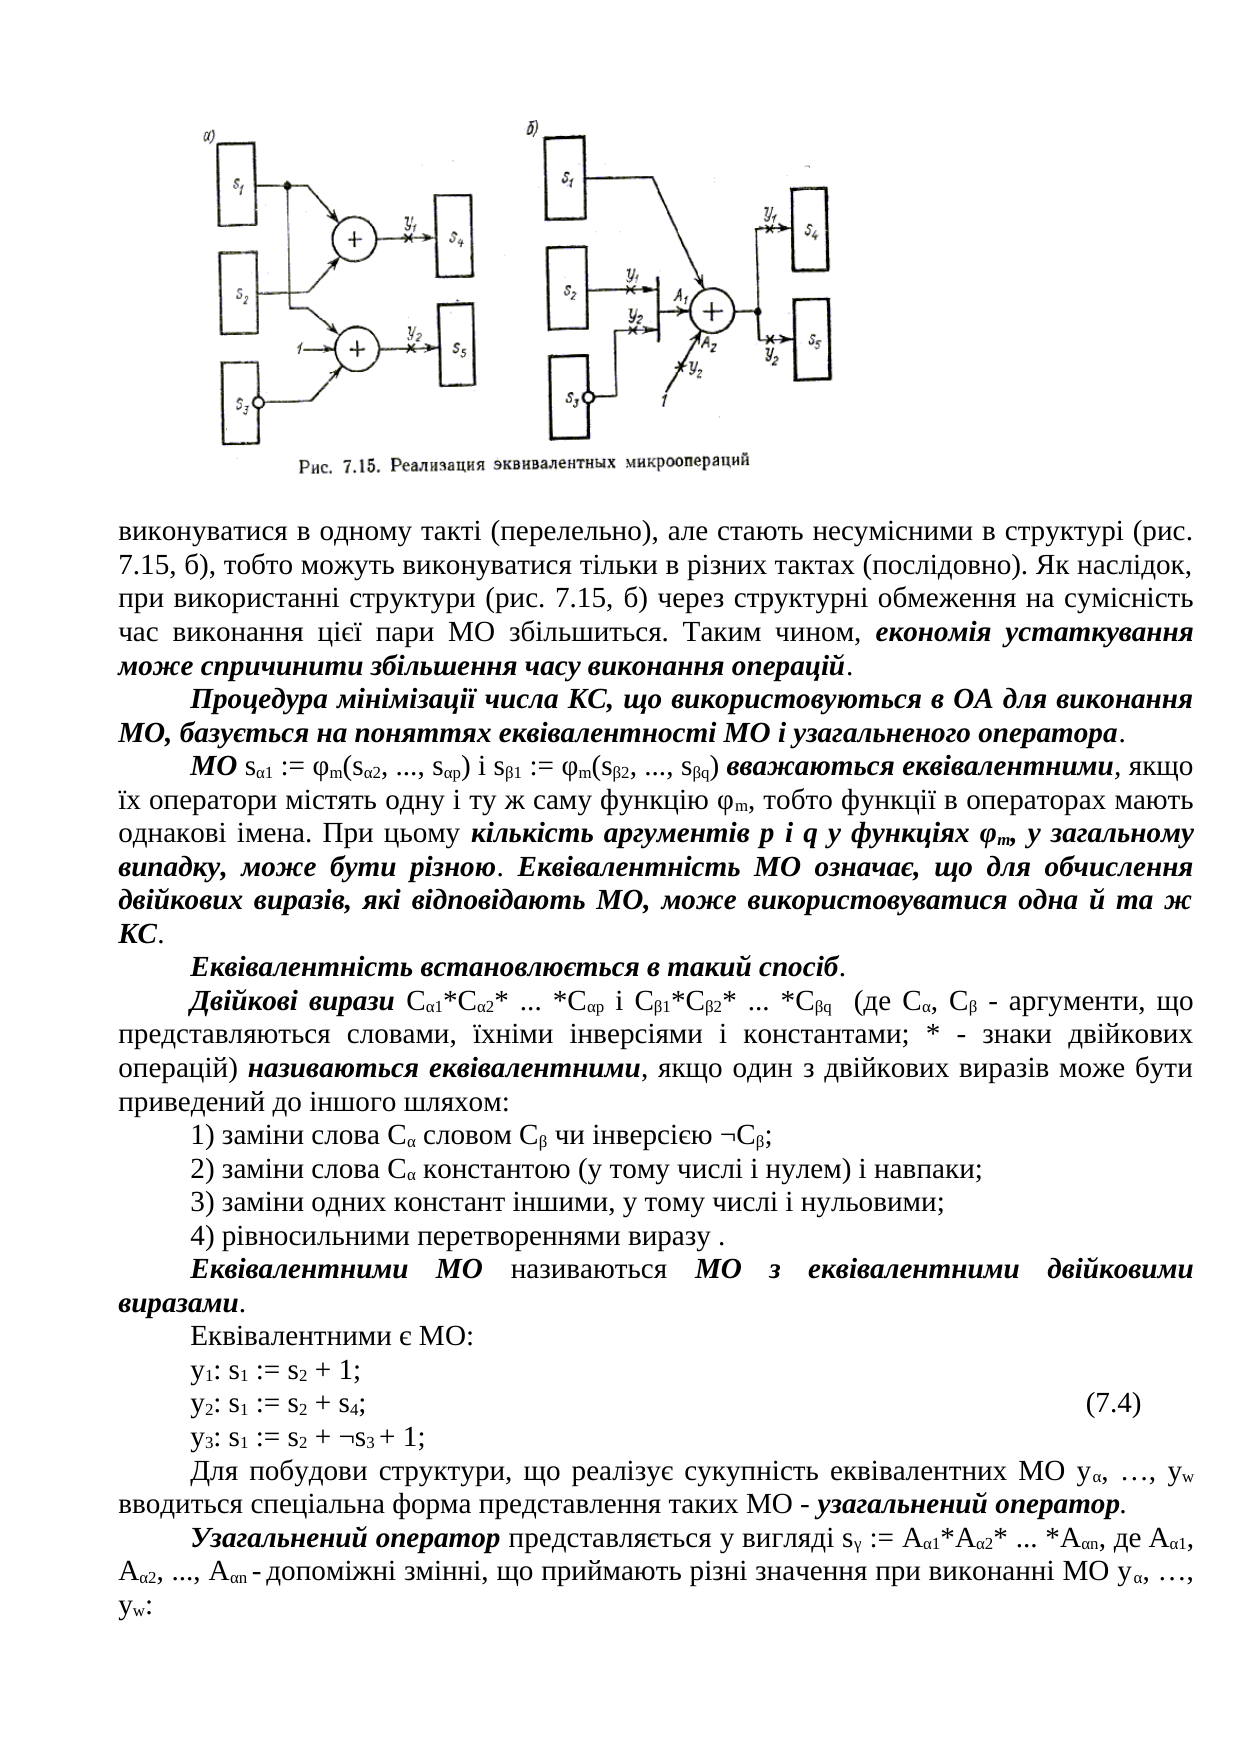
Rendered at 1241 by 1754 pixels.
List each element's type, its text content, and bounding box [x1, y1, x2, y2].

text Еквівалентними MO називаються МО з еквівалентними двійковими виразами. [118, 1251, 1194, 1318]
text y3: s1 := s2 + ¬s3 + 1; [118, 1419, 1194, 1453]
text Процедура мінімізації числа KC, що використовуються в OA для виконання МО, базується на поняттях еквівалентності МО і узагальненого оператора. [118, 681, 1194, 748]
text Узагальнений оператор представляється у вигляді sγ := Aα1*Aα2* ... *Aαn, де Aα1, Aα2, ..., Aαn - допоміжні змінні, що приймають різні значення при виконанні МО уα, …, yw: [118, 1520, 1194, 1620]
text Для побудови структури, що реалізує сукупність еквівалентних МО уα, …, yw вводиться спеціальна форма представлення таких МО - узагальнений оператор. [118, 1453, 1194, 1520]
text Еквівалентність встановлюється в такий спосіб. [118, 949, 1194, 983]
picture [190, 118, 845, 480]
text 3) заміни одних констант іншими, у тому числі і нульовими; [118, 1184, 1194, 1218]
text y2: s1 := s2 + s4; (7.4) [118, 1386, 1194, 1419]
text 2) заміни слова Сα константою (у тому числі і нулем) і навпаки; [118, 1151, 1194, 1184]
text Еквівалентними є МО: [118, 1318, 1194, 1352]
text y1: s1 := s2 + 1; [118, 1352, 1194, 1386]
text виконуватися в одному такті (перелельно), але стають несумісними в структурі (рис. 7.15, б), тобто можуть виконуватися тільки в різних тактах (послідовно). Як наслідок, при використанні структури (рис. 7.15, б) через структурні обмеження на сумісність час виконання цієї пари МО збільшиться. Таким чином, економія устаткування може спричинити збільшення часу виконання операцій. [118, 513, 1194, 681]
text 1) заміни слова Сα словом Сβ чи інверсією ¬Сβ; [118, 1117, 1194, 1151]
text Двійкові вирази Cα1*Cα2* ... *Cαp i Cβ1*Cβ2* ... *Cβq (де Сα, Сβ - аргументи, що представляються словами, їхніми інверсіями і константами; * - знаки двійкових операцій) називаються еквівалентними, якщо один з двійкових виразів може бути приведений до іншого шляхом: [118, 983, 1194, 1117]
text 4) рівносильними перетвореннями виразу . [118, 1218, 1194, 1251]
text МО sα1 := φm(sα2, ..., sαp) і sβ1 := φm(sβ2, ..., sβq) вважаються еквівалентними, якщо їх оператори містять одну і ту ж саму функцію φm, тобто функції в операторах мають однакові імена. При цьому кількість аргументів р і q у функціях φm, у загальному випадку, може бути різною. Еквівалентність МО означає, що для обчислення двійкових виразів, які відповідають MO, може використовуватися одна й та ж KC. [118, 748, 1194, 949]
